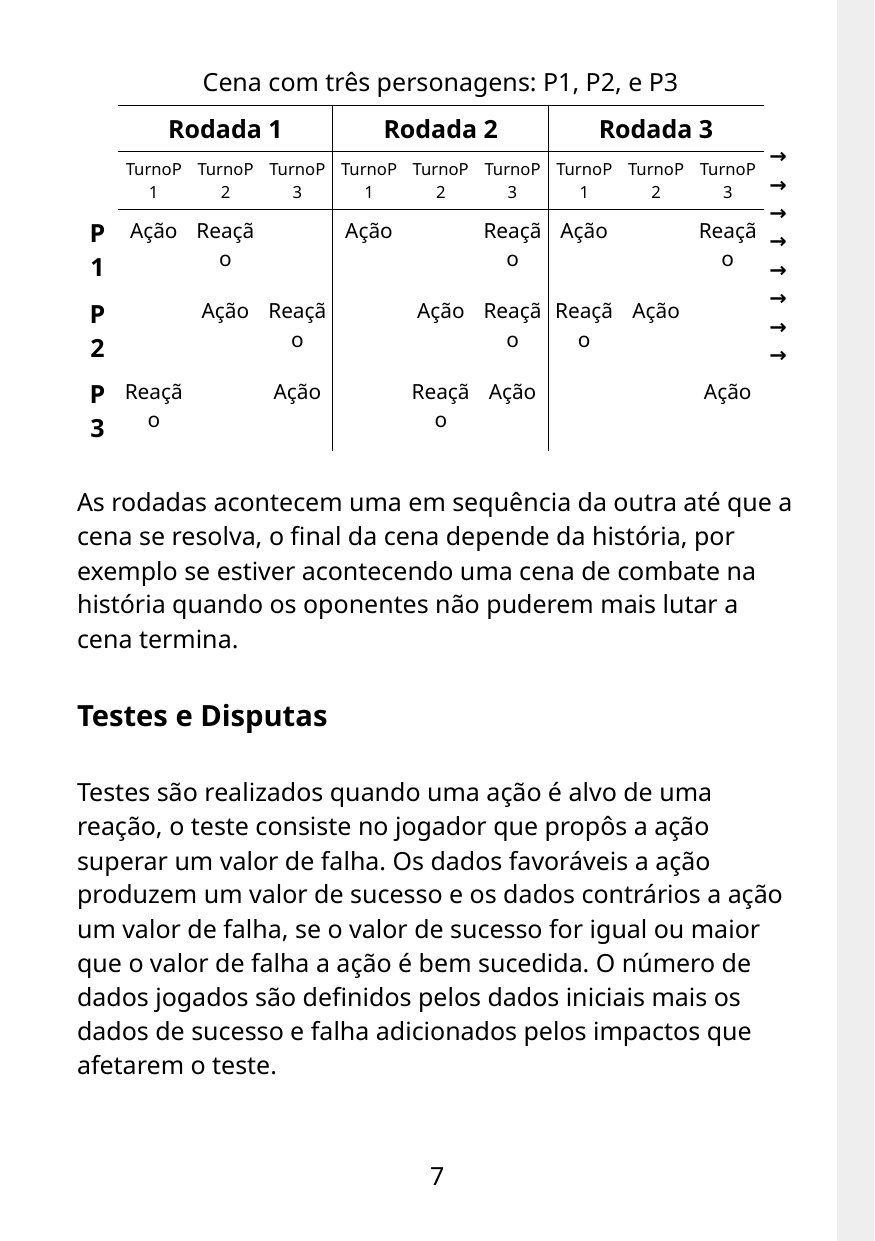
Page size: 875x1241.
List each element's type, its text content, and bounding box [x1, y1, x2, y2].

table_header Cena com três personagens: P1, P2, e P3 [118, 59, 763, 104]
table_cell Ação [118, 210, 189, 290]
table_cell TurnoP2 [405, 152, 476, 209]
subtitle Testes e Disputas [77, 695, 797, 735]
table_cell Rodada 2 [333, 106, 548, 151]
table_cell Ação [549, 210, 620, 290]
table_cell [261, 210, 332, 290]
table_cell TurnoP1 [333, 152, 405, 209]
table_cell [620, 370, 692, 451]
table_cell P2 [77, 290, 118, 370]
table_cell TurnoP2 [189, 152, 261, 209]
table_cell P3 [77, 370, 118, 451]
table_cell [118, 290, 189, 370]
table_cell [692, 290, 763, 370]
table_cell Reação [118, 370, 189, 451]
table_cell [549, 370, 620, 451]
table_cell Ação [405, 290, 476, 370]
table_cell TurnoP1 [549, 152, 620, 209]
table_cell [189, 370, 261, 451]
table_cell [405, 210, 476, 290]
table_cell [333, 290, 405, 370]
table_cell Ação [261, 370, 332, 451]
table_cell Ação [189, 290, 261, 370]
table_cell Reação [189, 210, 261, 290]
table_cell Reação [549, 290, 620, 370]
table_header → → → → → → → → [764, 59, 797, 451]
table_header [77, 59, 118, 209]
table_cell TurnoP3 [476, 152, 548, 209]
table_cell TurnoP3 [261, 152, 332, 209]
table_cell Reação [261, 290, 332, 370]
table_cell TurnoP3 [692, 152, 763, 209]
table_cell Ação [620, 290, 692, 370]
table_cell Ação [476, 370, 548, 451]
table_cell [333, 370, 405, 451]
table_cell Ação [692, 370, 763, 451]
text Testes são realizados quando uma ação é alvo de uma reação, o teste consiste no jogador que propôs a ação superar um valor de falha. Os dados favoráveis a ação produzem um valor de sucesso e os dados contrários a ação um valor de falha, se o valor de sucesso for igual ou maior que o valor de falha a ação é bem sucedida. O número de dados jogados são definidos pelos dados iniciais mais os dados de sucesso e falha adicionados pelos impactos que afetarem o teste. [77, 775, 797, 1082]
table_cell TurnoP1 [118, 152, 189, 209]
table_cell Reação [476, 210, 548, 290]
table_cell Reação [476, 290, 548, 370]
table_cell Rodada 3 [549, 106, 763, 151]
table_cell Reação [692, 210, 763, 290]
table_cell Reação [405, 370, 476, 451]
table_cell P1 [77, 209, 118, 290]
table_cell [620, 210, 692, 290]
table_cell Ação [333, 210, 405, 290]
text As rodadas acontecem uma em sequência da outra até que a cena se resolva, o final da cena depende da história, por exemplo se estiver acontecendo uma cena de combate na história quando os oponentes não puderem mais lutar a cena termina. [77, 485, 797, 655]
table_cell Rodada 1 [118, 106, 332, 151]
table_cell TurnoP2 [620, 152, 692, 209]
